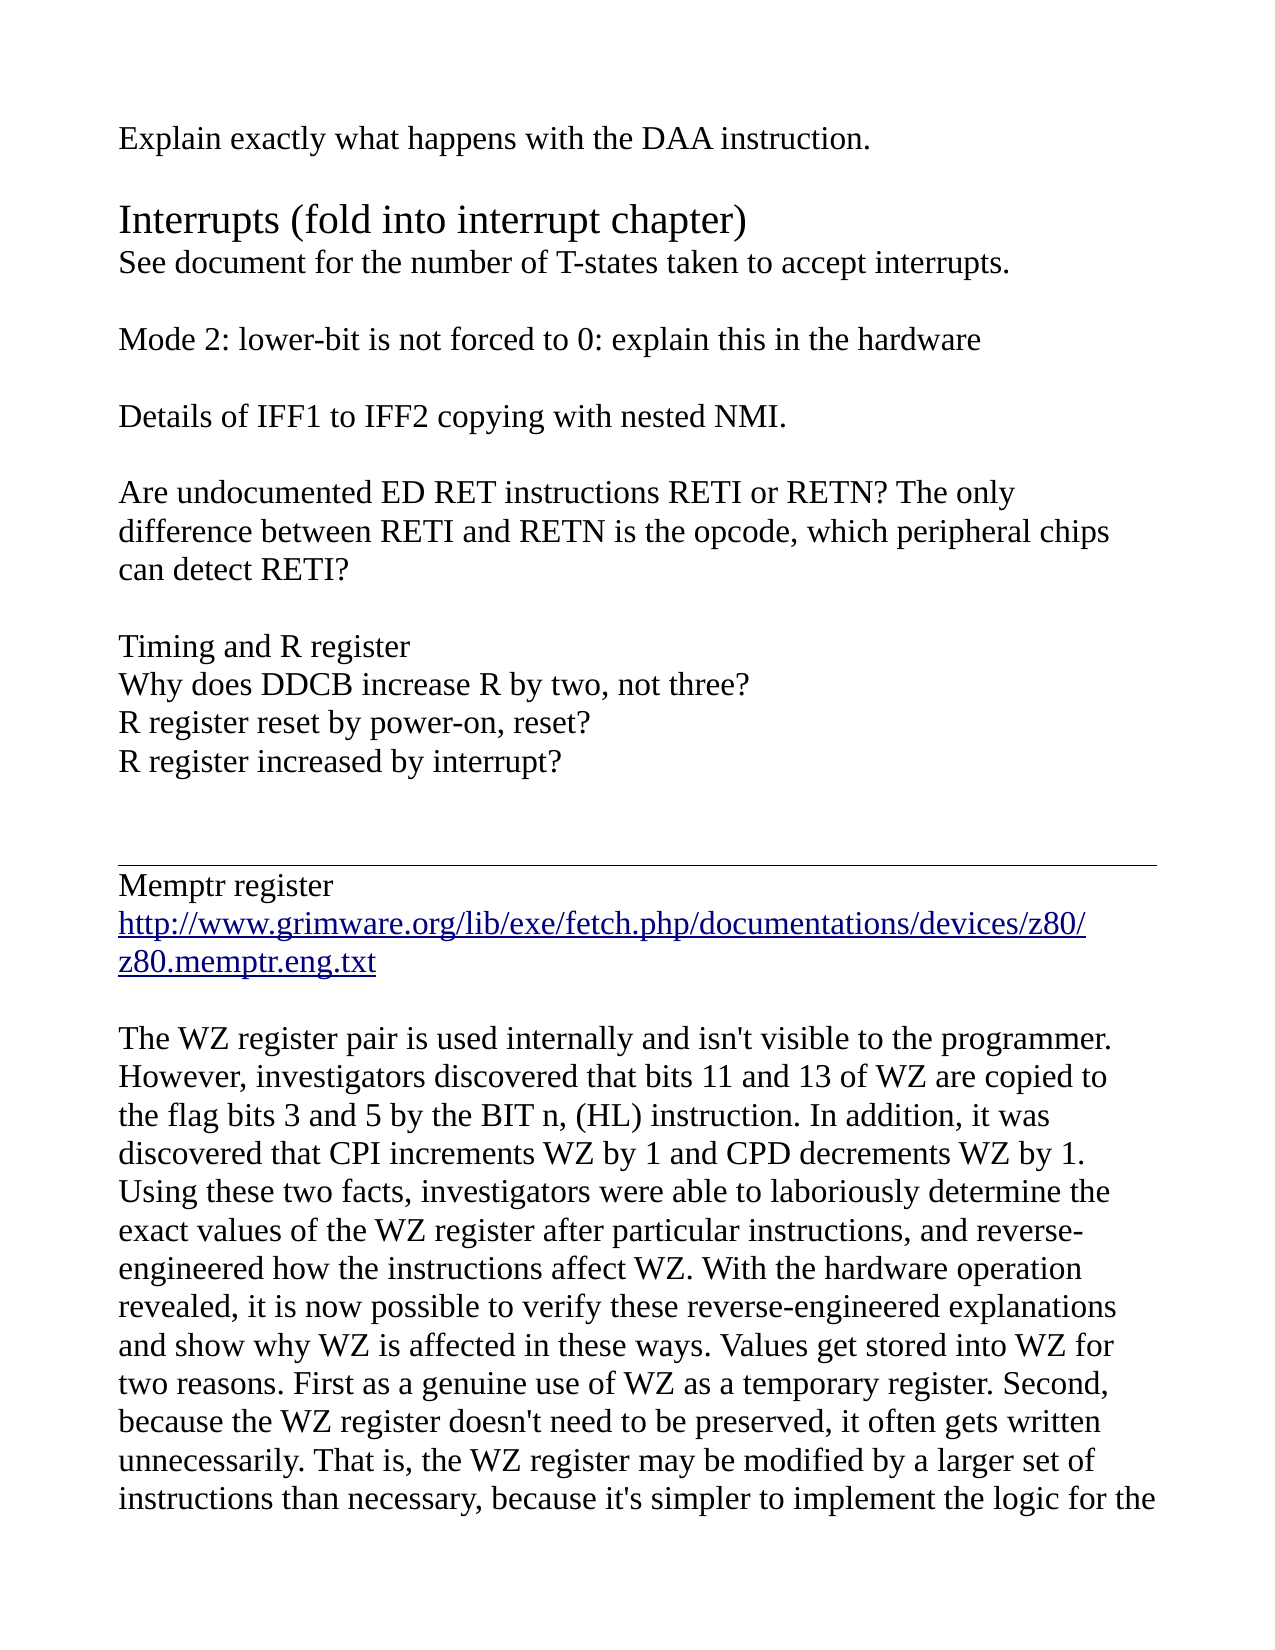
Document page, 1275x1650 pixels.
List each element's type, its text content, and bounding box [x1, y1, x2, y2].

text R register increased by interrupt? [118, 741, 1157, 779]
text Mode 2: lower-bit is not forced to 0: explain this in the hardware [118, 319, 1157, 358]
text Timing and R register [118, 626, 1157, 664]
text Why does DDCB increase R by two, not three? [118, 664, 1157, 703]
text See document for the number of T-states taken to accept interrupts. [118, 243, 1157, 281]
text R register reset by power-on, reset? [118, 703, 1157, 741]
text Are undocumented ED RET instructions RETI or RETN? The only difference between RETI and RETN is the opcode, which peripheral chips can detect RETI? [118, 473, 1157, 588]
text Interrupts (fold into interrupt chapter) [118, 195, 1157, 243]
text Memptr register http://www.grimware.org/lib/exe/fetch.php/documentations/devices/z80/z80.memptr.eng.txt [118, 866, 1157, 980]
text Details of IFF1 to IFF2 copying with nested NMI. [118, 396, 1157, 434]
text The WZ register pair is used internally and isn't visible to the programmer. However, investigators discovered that bits 11 and 13 of WZ are copied to the flag bits 3 and 5 by the BIT n, (HL) instruction. In addition, it was discovered that CPI increments WZ by 1 and CPD decrements WZ by 1. Using these two facts, investigators were able to laboriously determine the exact values of the WZ register after particular instructions, and reverse-engineered how the instructions affect WZ. With the hardware operation revealed, it is now possible to verify these reverse-engineered explanations and show why WZ is affected in these ways. Values get stored into WZ for two reasons. First as a genuine use of WZ as a temporary register. Second, because the WZ register doesn't need to be preserved, it often gets written unnecessarily. That is, the WZ register may be modified by a larger set of instructions than necessary, because it's simpler to implement the logic for the [118, 1018, 1157, 1517]
text Explain exactly what happens with the DAA instruction. [118, 118, 1157, 156]
